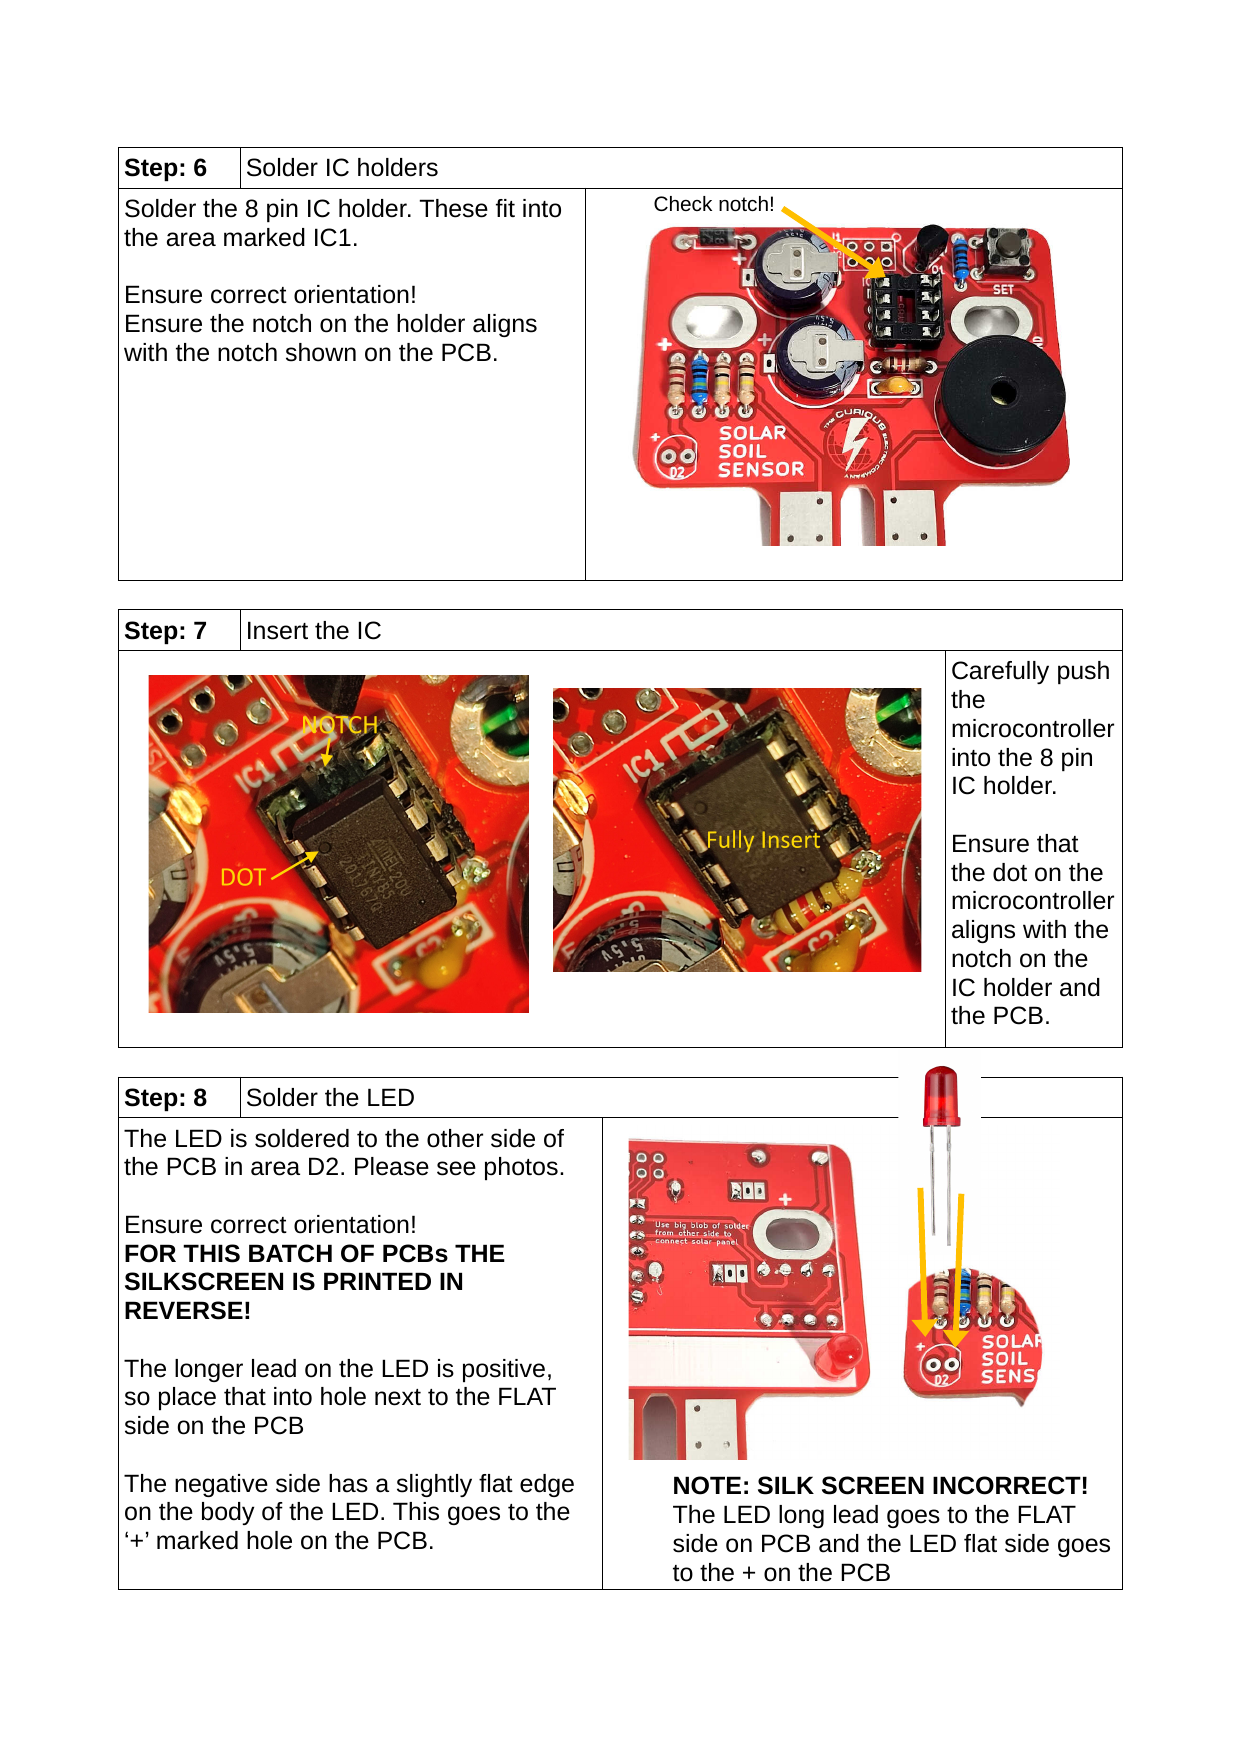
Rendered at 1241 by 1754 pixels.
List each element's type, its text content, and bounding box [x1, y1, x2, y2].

table_header Step: 7 [119, 610, 240, 650]
picture [603, 198, 1102, 546]
table_header Solder the LED [241, 1078, 898, 1117]
table_header Solder IC holders [241, 148, 1122, 188]
table_cell Carefully push the microcontroller into the 8 pin IC holder. Ensure that the dot on the microcontroller aligns with the notch on the IC holder and the PCB. [946, 651, 1122, 1047]
picture [553, 688, 922, 972]
table_header Insert the IC [241, 610, 1122, 650]
picture [148, 675, 529, 1013]
table_cell Solder the 8 pin IC holder. These fit into the area marked IC1. Ensure correct orientation! Ensure the notch on the holder aligns with the notch shown on the PCB. [119, 189, 585, 580]
table_header Step: 6 [119, 148, 240, 188]
table_cell [603, 1118, 1122, 1589]
table_cell The LED is soldered to the other side of the PCB in area D2. Please see photos. Ensure correct orientation! FOR THIS BATCH OF PCBs THE SILKSCREEN IS PRINTED IN REVERSE! The longer lead on the LED is positive, so place that into hole next to the FLAT side on the PCB The negative side has a slightly flat edge on the body of the LED. This goes to the ‘+’ marked hole on the PCB. [119, 1118, 602, 1589]
table_header Step: 8 [119, 1078, 240, 1117]
table_cell [119, 651, 945, 1047]
table_cell [586, 189, 1122, 580]
picture [628, 1049, 1061, 1460]
table_header [981, 1078, 1122, 1117]
